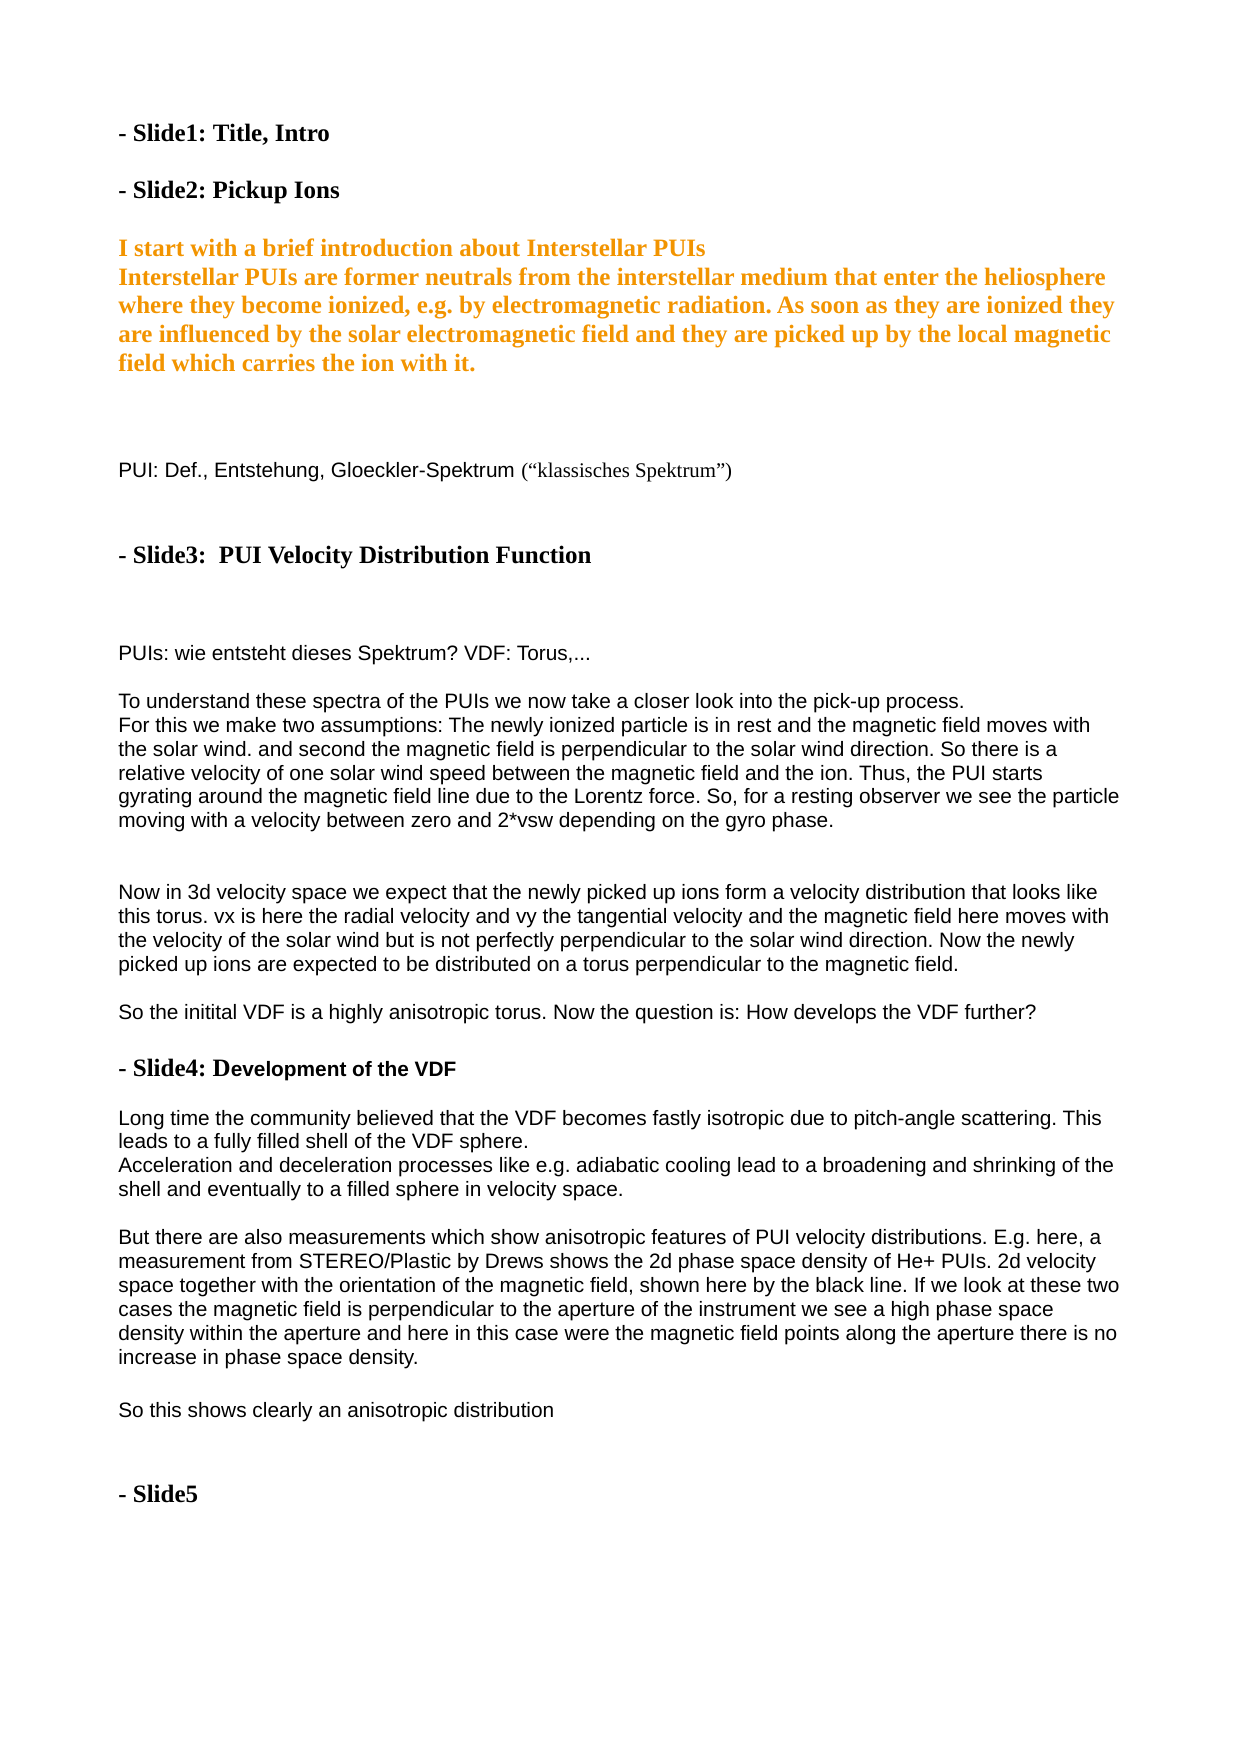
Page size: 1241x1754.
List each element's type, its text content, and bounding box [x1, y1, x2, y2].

text Now in 3d velocity space we expect that the newly picked up ions form a velocity distribution that looks like this torus. vx is here the radial velocity and vy the tangential velocity and the magnetic field here moves with the velocity of the solar wind but is not perfectly perpendicular to the solar wind direction. Now the newly picked up ions are expected to be distributed on a torus perpendicular to the magnetic field. [118, 880, 1122, 976]
text PUI: Def., Entstehung, Gloeckler-Spektrum (“klassisches Spektrum”) [118, 458, 1122, 482]
text To understand these spectra of the PUIs we now take a closer look into the pick-up process. [118, 688, 1122, 712]
text - Slide5 [118, 1479, 1122, 1508]
text Acceleration and deceleration processes like e.g. adiabatic cooling lead to a broadening and shrinking of the shell and eventually to a filled sphere in velocity space. [118, 1153, 1122, 1201]
text - Slide2: Pickup Ions [118, 176, 1122, 204]
text - Slide3: PUI Velocity Distribution Function [118, 540, 1122, 569]
text - Slide4: Development of the VDF [118, 1053, 1122, 1081]
text So this shows clearly an anisotropic distribution [118, 1398, 1122, 1422]
text I start with a brief introduction about Interstellar PUIs [118, 233, 1122, 262]
text For this we make two assumptions: The newly ionized particle is in rest and the magnetic field moves with the solar wind. and second the magnetic field is perpendicular to the solar wind direction. So there is a relative velocity of one solar wind speed between the magnetic field and the ion. Thus, the PUI starts gyrating around the magnetic field line due to the Lorentz force. So, for a resting observer we see the particle moving with a velocity between zero and 2*vsw depending on the gyro phase. [118, 712, 1122, 832]
text Long time the community believed that the VDF becomes fastly isotropic due to pitch-angle scattering. This leads to a fully filled shell of the VDF sphere. [118, 1105, 1122, 1153]
text But there are also measurements which show anisotropic features of PUI velocity distributions. E.g. here, a measurement from STEREO/Plastic by Drews shows the 2d phase space density of He+ PUIs. 2d velocity space together with the orientation of the magnetic field, shown here by the black line. If we look at these two cases the magnetic field is perpendicular to the aperture of the instrument we see a high phase space density within the aperture and here in this case were the magnetic field points along the aperture there is no increase in phase space density. [118, 1225, 1122, 1369]
text Interstellar PUIs are former neutrals from the interstellar medium that enter the heliosphere where they become ionized, e.g. by electromagnetic radiation. As soon as they are ionized they are influenced by the solar electromagnetic field and they are picked up by the local magnetic field which carries the ion with it. [118, 262, 1122, 377]
text So the initital VDF is a highly anisotropic torus. Now the question is: How develops the VDF further? [118, 1000, 1122, 1024]
text - Slide1: Title, Intro [118, 118, 1122, 147]
text PUIs: wie entsteht dieses Spektrum? VDF: Torus,... [118, 641, 1122, 664]
